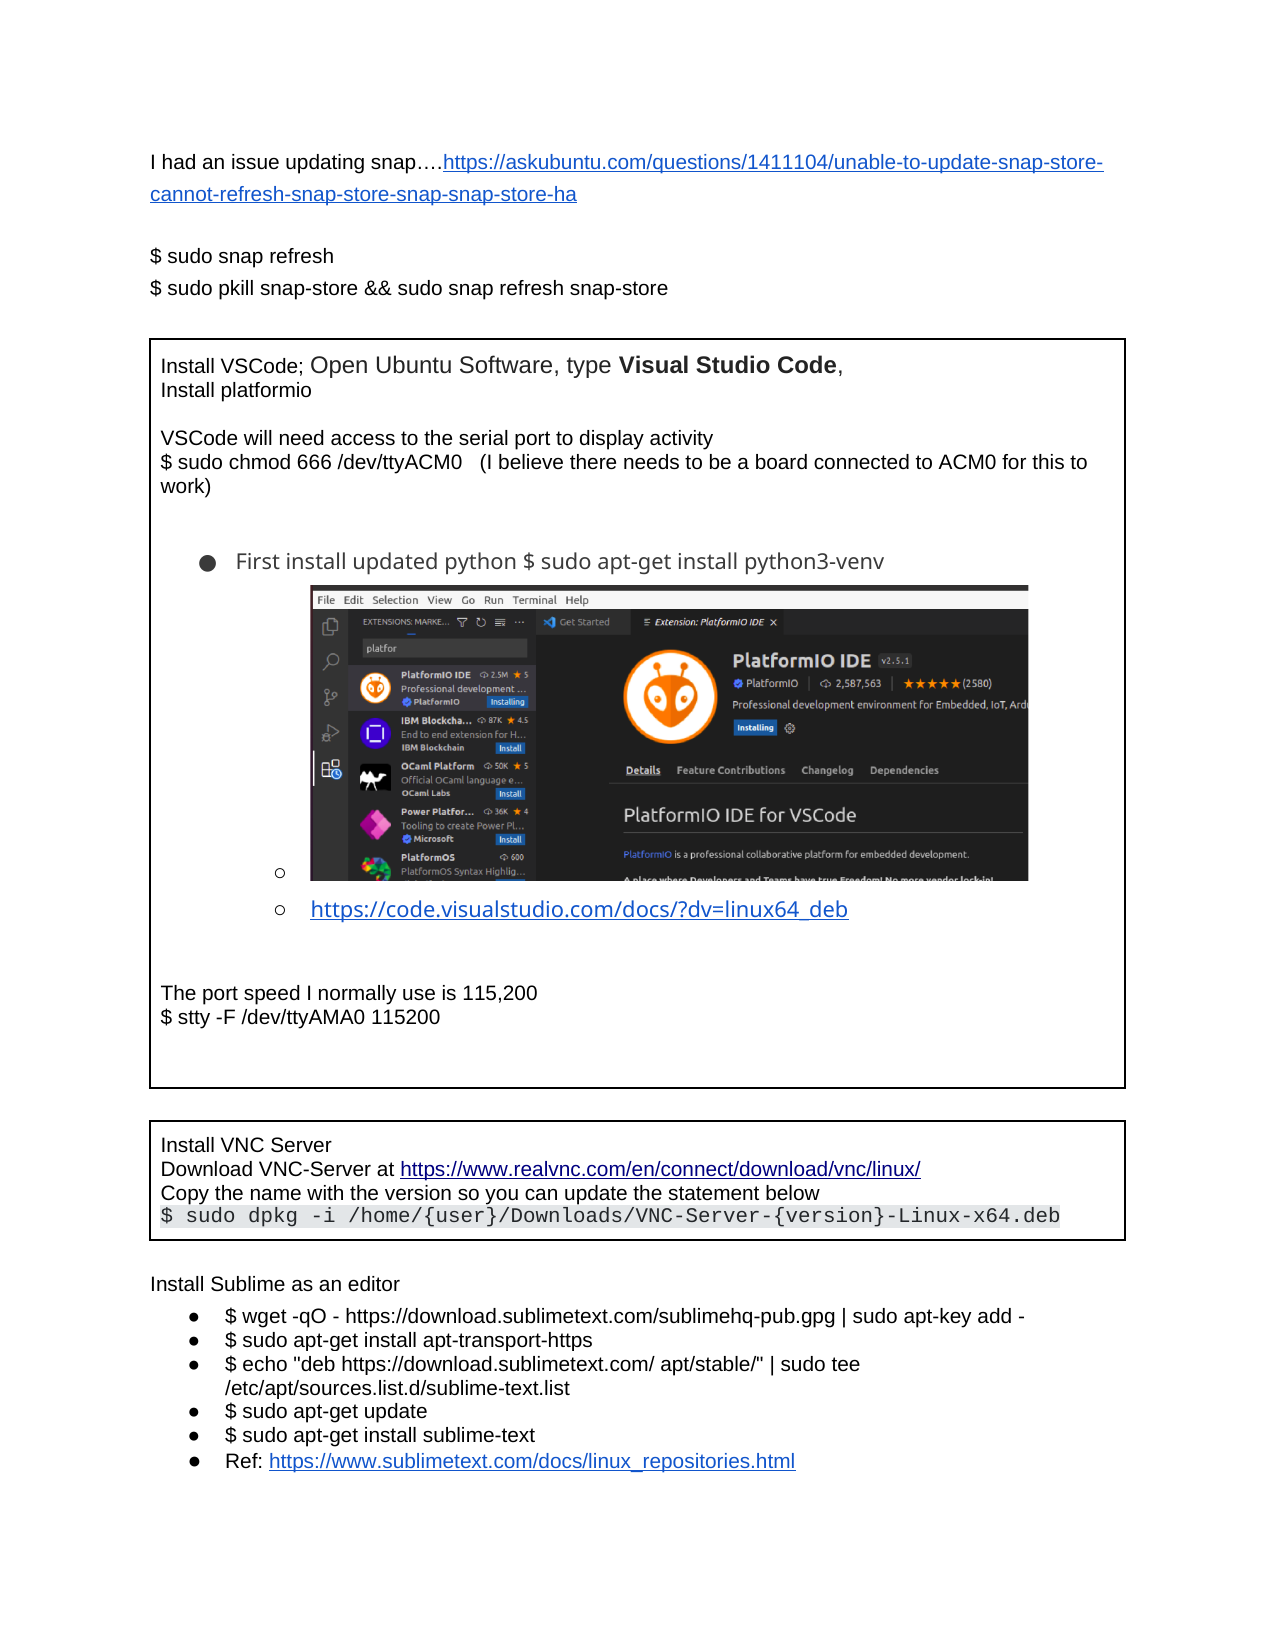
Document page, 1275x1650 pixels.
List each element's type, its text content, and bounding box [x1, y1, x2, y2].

list $ sudo apt-get install apt-transport-https [187, 1327, 1125, 1351]
text Install Sublime as an editor [150, 1272, 1125, 1296]
list Ref: https://www.sublimetext.com/docs/linux_repositories.html [187, 1447, 1125, 1473]
list $ wget -qO - https://download.sublimetext.com/sublimehq-pub.gpg | sudo apt-key add - [187, 1303, 1125, 1327]
list $ echo "deb https://download.sublimetext.com/ apt/stable/" | sudo tee /etc/apt/sources.list.d/sublime-text.list [187, 1351, 1125, 1399]
list $ sudo apt-get install sublime-text [187, 1423, 1125, 1447]
table_header Install VSCode; Open Ubuntu Software, type Visual Studio Code, Install platformio VSCode will need access to the serial port to display activity $ sudo chmod 666 /dev/ttyACM0 (I believe there needs to be a board connected to ACM0 for this to work) First install updated python $ sudo apt-get install python3-venv https://code.visualstudio.com/docs/?dv=linux64_deb The port speed I normally use is 115,200 $ stty -F /dev/ttyAMA0 115200 [151, 340, 1124, 1087]
text $ sudo pkill snap-store && sudo snap refresh snap-store [150, 275, 1125, 299]
list $ sudo apt-get update [187, 1399, 1125, 1423]
text I had an issue updating snap….https://askubuntu.com/questions/1411104/unable-to-update-snap-store-cannot-refresh-snap-store-snap-snap-store-ha [150, 150, 1125, 205]
table_header Install VNC Server Download VNC-Server at https://www.realvnc.com/en/connect/download/vnc/linux/ Copy the name with the version so you can update the statement below $ sudo dpkg -i /home/{user}/Downloads/VNC-Server-{version}-Linux-x64.deb [151, 1122, 1124, 1239]
text $ sudo snap refresh [150, 244, 1125, 268]
picture [310, 585, 1029, 881]
